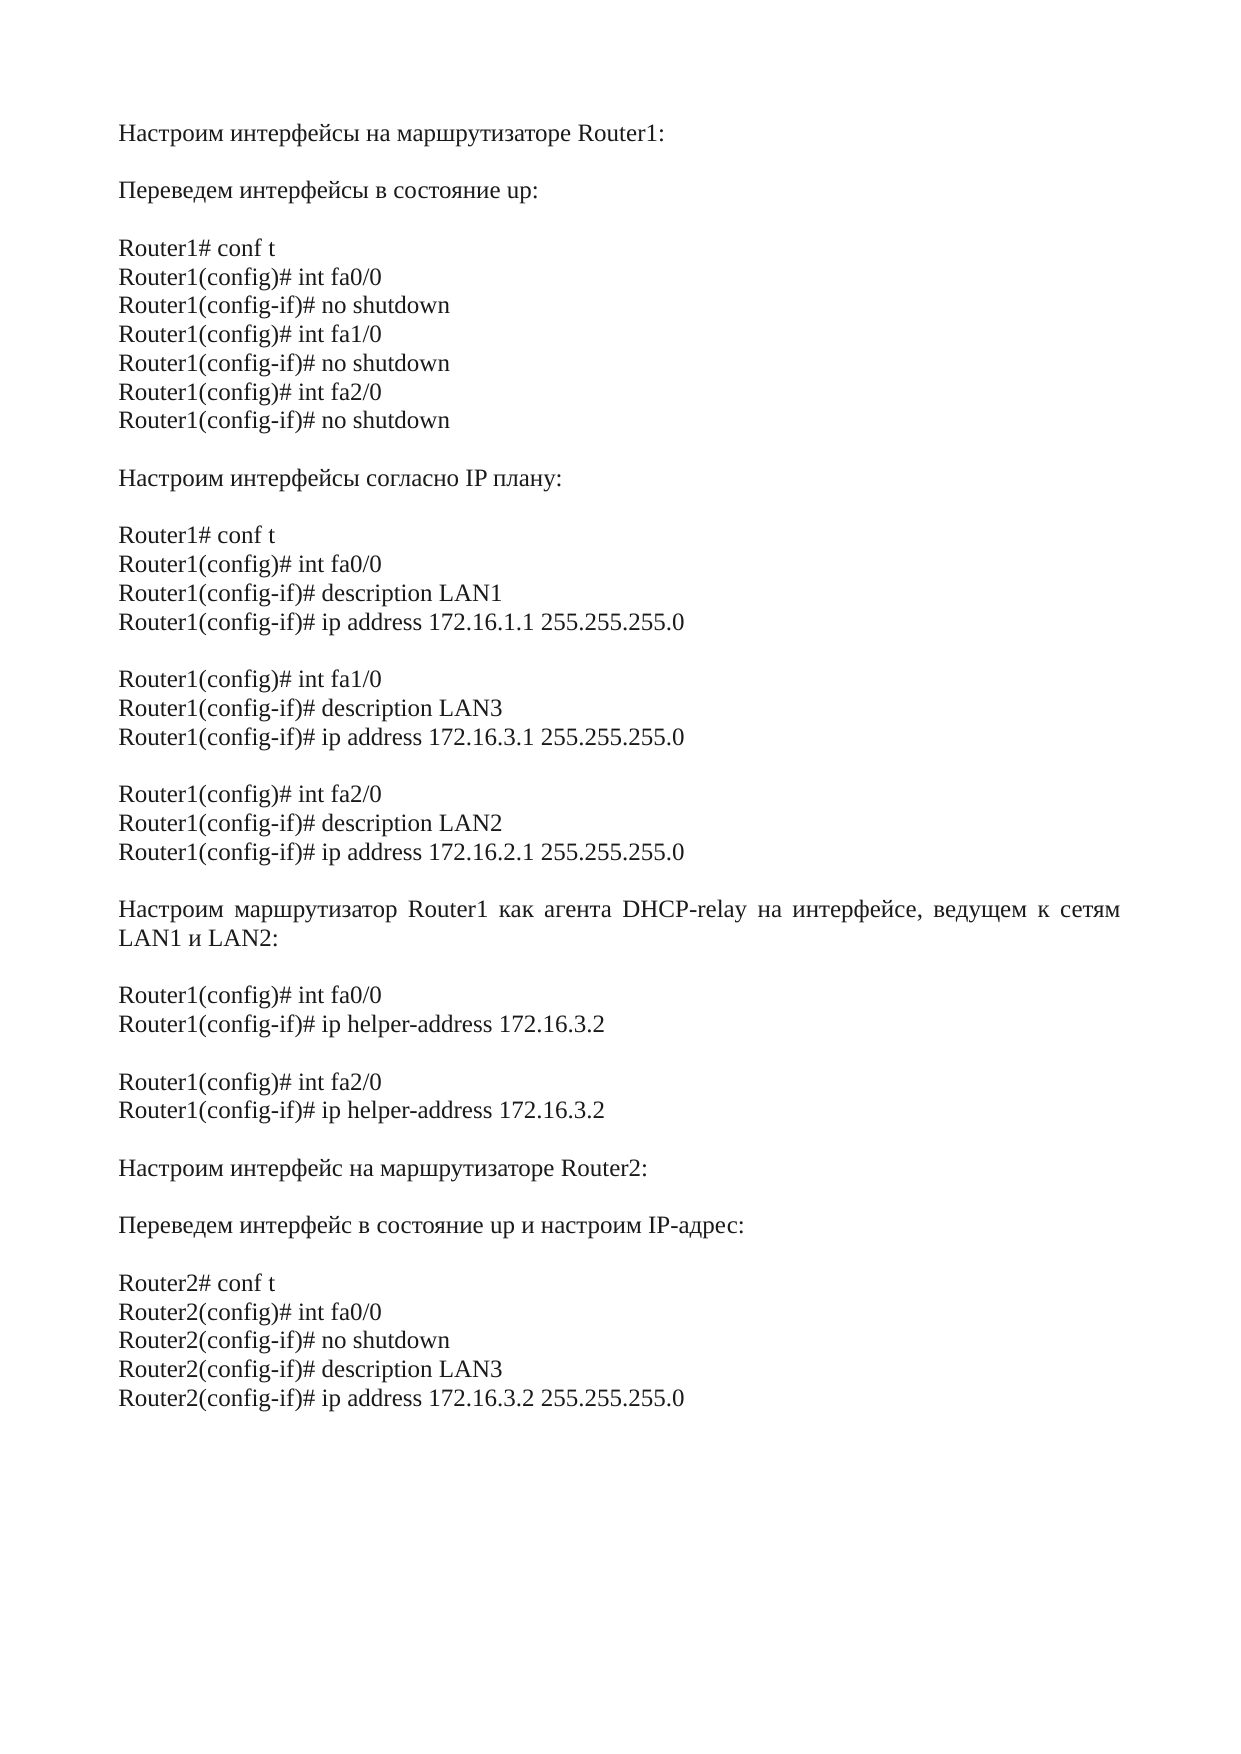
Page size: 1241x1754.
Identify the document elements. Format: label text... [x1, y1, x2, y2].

text Router1(config-if)# description LAN2 [118, 808, 1122, 837]
text Router1(config-if)# description LAN3 [118, 693, 1122, 722]
text Router1(config)# int fa0/0 [118, 549, 1122, 578]
text Router1(config)# int fa2/0 [118, 779, 1122, 808]
text Router1# conf t [118, 233, 1122, 262]
text Router1(config)# int fa2/0 [118, 377, 1122, 406]
text Router1(config-if)# no shutdown [118, 348, 1122, 377]
text Router1(config)# int fa2/0 [118, 1067, 1122, 1096]
text Настроим интерфейсы на маршрутизаторе Router1: [118, 118, 1122, 147]
text Router1(config-if)# no shutdown [118, 406, 1122, 434]
text Router1# conf t [118, 521, 1122, 549]
text Router1(config-if)# description LAN1 [118, 578, 1122, 607]
text Router2# conf t [118, 1268, 1122, 1297]
text Переведем интерфейсы в состояние up: [118, 176, 1122, 204]
text Router1(config)# int fa0/0 [118, 981, 1122, 1009]
text Настроим маршрутизатор Router1 как агента DHCP-relay на интерфейсе, ведущем к сетям LAN1 и LAN2: [118, 894, 1122, 952]
text Router1(config-if)# ip address 172.16.1.1 255.255.255.0 [118, 607, 1122, 636]
text Router2(config-if)# ip address 172.16.3.2 255.255.255.0 [118, 1383, 1122, 1412]
text Router2(config-if)# no shutdown [118, 1326, 1122, 1354]
text Router1(config)# int fa0/0 [118, 262, 1122, 291]
text Router1(config-if)# ip address 172.16.3.1 255.255.255.0 [118, 722, 1122, 751]
text Router1(config-if)# ip helper-address 172.16.3.2 [118, 1096, 1122, 1124]
text Router1(config-if)# ip helper-address 172.16.3.2 [118, 1009, 1122, 1038]
text Router1(config)# int fa1/0 [118, 664, 1122, 693]
text Router2(config)# int fa0/0 [118, 1297, 1122, 1326]
text Настроим интерфейсы согласно IP плану: [118, 463, 1122, 492]
text Router1(config-if)# no shutdown [118, 291, 1122, 319]
text Router1(config-if)# ip address 172.16.2.1 255.255.255.0 [118, 837, 1122, 866]
text Router1(config)# int fa1/0 [118, 319, 1122, 348]
text Настроим интерфейс на маршрутизаторе Router2: [118, 1153, 1122, 1182]
text Переведем интерфейс в состояние up и настроим IP-адрес: [118, 1211, 1122, 1239]
text Router2(config-if)# description LAN3 [118, 1354, 1122, 1383]
